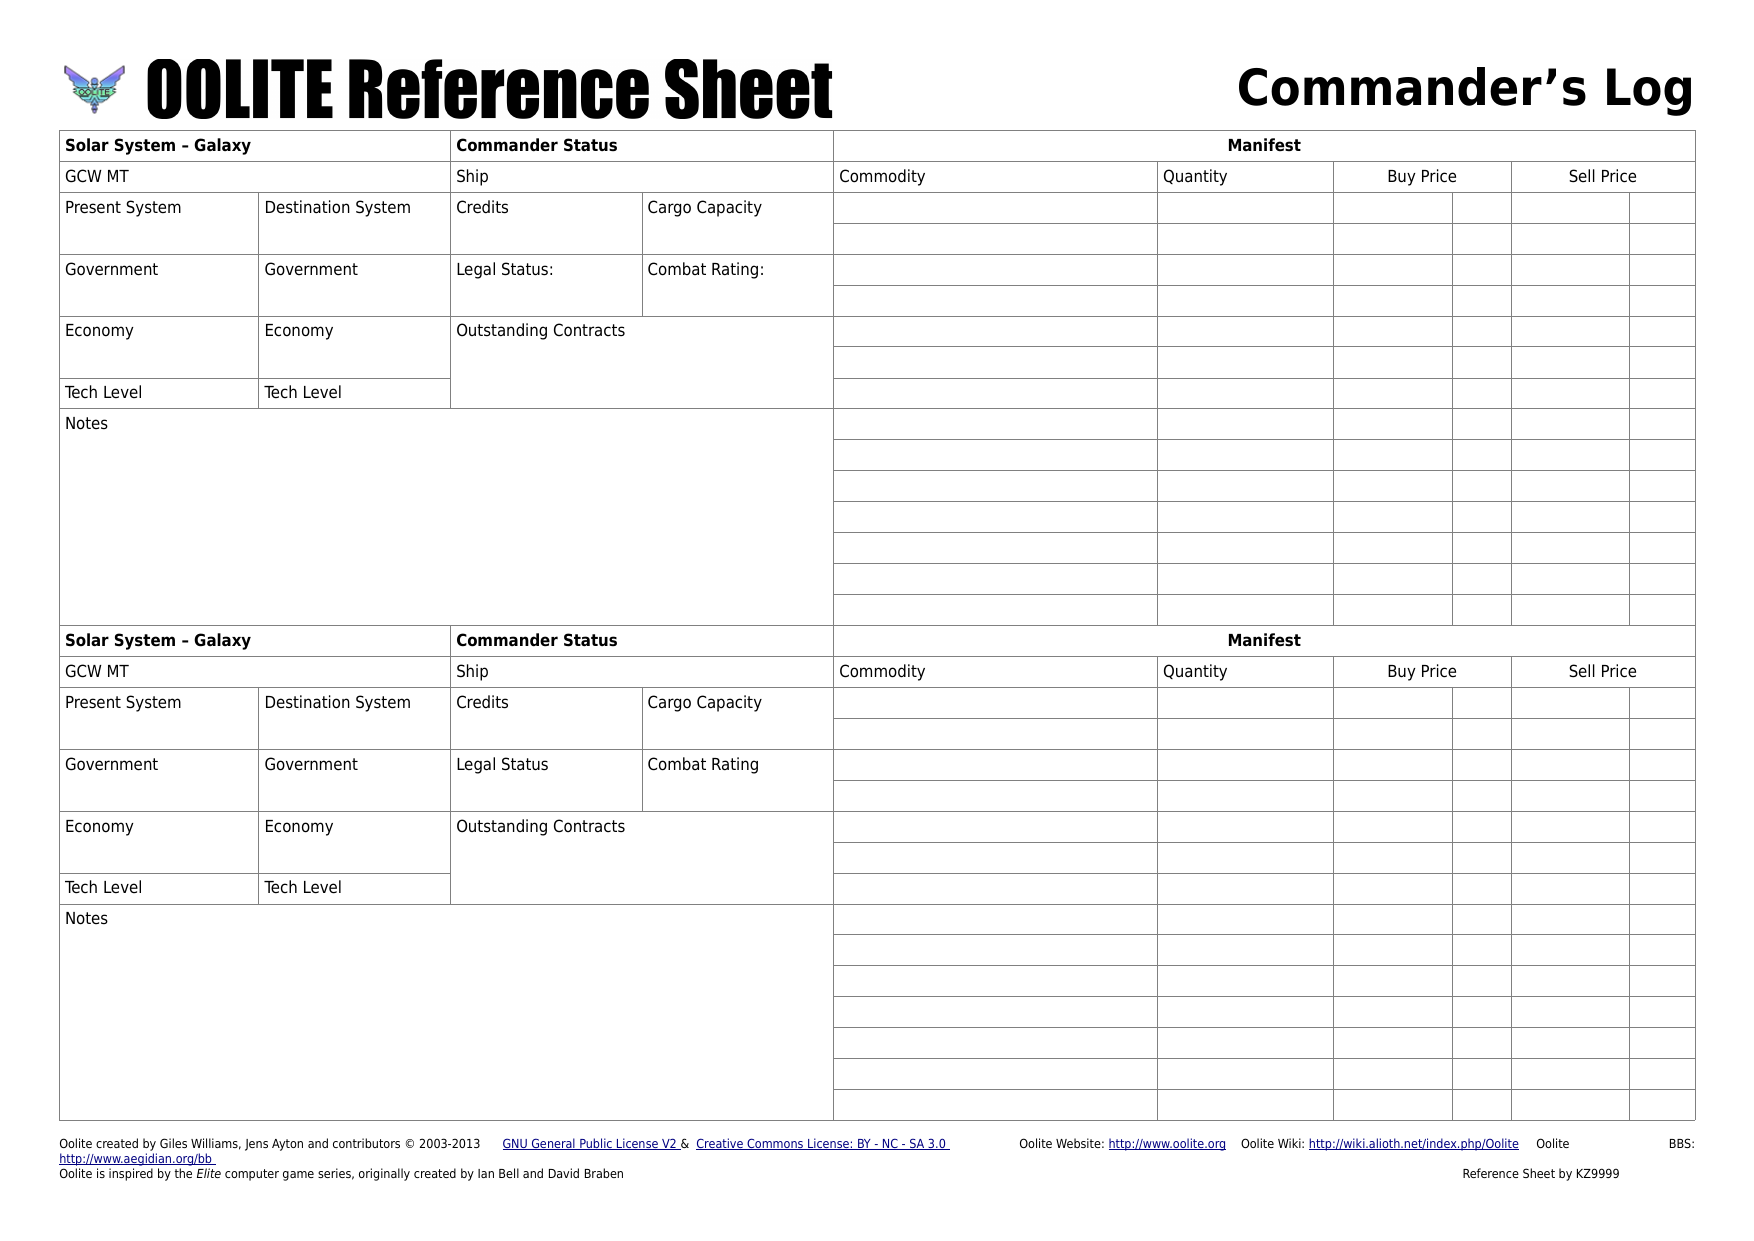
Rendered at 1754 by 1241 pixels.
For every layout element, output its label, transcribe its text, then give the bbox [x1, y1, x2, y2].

table_cell [834, 317, 1157, 346]
table_cell [1334, 317, 1452, 346]
table_cell [1512, 347, 1629, 377]
table_cell [1334, 286, 1452, 316]
table_cell [1334, 409, 1452, 439]
table_cell [1453, 533, 1511, 563]
table_cell [1630, 1090, 1695, 1120]
table_cell [1453, 966, 1511, 996]
table_cell Ship [451, 162, 833, 192]
table_cell [1158, 409, 1333, 439]
table_cell [1334, 255, 1452, 284]
table_header Commander Status [451, 626, 833, 656]
table_cell Economy [60, 317, 258, 377]
table_cell [1158, 905, 1333, 934]
table_cell [1453, 935, 1511, 965]
table_cell [1158, 719, 1333, 749]
table_cell [1512, 533, 1629, 563]
table_cell Destination System [259, 193, 450, 254]
table_cell [834, 224, 1157, 254]
table_cell Present System [60, 193, 258, 254]
table_cell [1334, 905, 1452, 934]
table_cell [1334, 347, 1452, 377]
table_cell [1512, 379, 1629, 408]
table_cell [1453, 812, 1511, 842]
table_cell [1334, 874, 1452, 903]
table_cell [1630, 533, 1695, 563]
table_cell [1334, 595, 1452, 625]
table_cell [1630, 966, 1695, 996]
table_cell [1453, 502, 1511, 532]
table_cell [1334, 843, 1452, 872]
table_cell [1158, 1028, 1333, 1058]
table_cell [1630, 255, 1695, 284]
table_cell [834, 347, 1157, 377]
table_cell [1630, 812, 1695, 842]
table_cell [1512, 255, 1629, 284]
table_cell [834, 564, 1157, 594]
table_header Manifest [834, 131, 1695, 161]
table_cell [1630, 379, 1695, 408]
table_cell [1630, 317, 1695, 346]
table_cell [1512, 224, 1629, 254]
table_cell [1158, 193, 1333, 223]
table_header Commander Status [451, 131, 833, 161]
table_cell [1158, 874, 1333, 903]
table_cell [1158, 379, 1333, 408]
table_cell Combat Rating: [643, 255, 833, 316]
table_cell [1512, 750, 1629, 780]
table_cell [1512, 595, 1629, 625]
table_cell [1334, 935, 1452, 965]
table_cell [1512, 1028, 1629, 1058]
table_cell [1630, 905, 1695, 934]
table_cell Credits [451, 688, 642, 749]
table_cell [1512, 905, 1629, 934]
table_cell [834, 781, 1157, 811]
table_cell Economy [259, 812, 450, 872]
table_cell Buy Price [1334, 657, 1511, 687]
table_header Manifest [834, 626, 1695, 656]
table_cell [1630, 688, 1695, 718]
table_cell [834, 750, 1157, 780]
table_cell [1158, 997, 1333, 1027]
table_cell [1630, 193, 1695, 223]
table_cell [1453, 781, 1511, 811]
table_cell [1334, 471, 1452, 501]
table_cell [1158, 781, 1333, 811]
table_cell Legal Status [451, 750, 642, 811]
table_cell [1512, 843, 1629, 872]
table_cell [1334, 564, 1452, 594]
table_cell [1630, 997, 1695, 1027]
table_cell [1453, 255, 1511, 284]
table_cell [834, 471, 1157, 501]
table_cell [1453, 750, 1511, 780]
table_cell [1453, 874, 1511, 903]
table_cell Outstanding Contracts [451, 317, 833, 408]
table_cell [1453, 193, 1511, 223]
table_cell [834, 533, 1157, 563]
table_cell [1453, 1059, 1511, 1089]
table_cell Government [60, 750, 258, 811]
table_cell [1453, 688, 1511, 718]
table_cell [834, 1028, 1157, 1058]
table_cell [1334, 1090, 1452, 1120]
table_cell [1512, 688, 1629, 718]
table_cell Buy Price [1334, 162, 1511, 192]
table_cell [834, 688, 1157, 718]
table_cell Quantity [1158, 657, 1333, 687]
table_cell [1158, 224, 1333, 254]
table_cell [1512, 193, 1629, 223]
table_cell [1453, 286, 1511, 316]
table_cell [1512, 317, 1629, 346]
table_cell [1512, 471, 1629, 501]
table_cell [834, 966, 1157, 996]
table_cell [1334, 502, 1452, 532]
table_cell [1630, 502, 1695, 532]
table_cell [1512, 286, 1629, 316]
table_cell Notes [60, 905, 833, 1120]
table_cell [834, 843, 1157, 872]
table_cell [1158, 688, 1333, 718]
table_cell [1334, 750, 1452, 780]
table_cell [1630, 471, 1695, 501]
table_cell [1453, 224, 1511, 254]
table_cell [1158, 533, 1333, 563]
table_cell [1334, 997, 1452, 1027]
table_cell [1630, 1028, 1695, 1058]
table_cell [1453, 905, 1511, 934]
table_cell [1453, 1028, 1511, 1058]
table_cell GCW MT [60, 162, 450, 192]
table_cell [1512, 502, 1629, 532]
table_cell [1630, 564, 1695, 594]
table_cell [1630, 440, 1695, 470]
table_cell [834, 502, 1157, 532]
table_cell Sell Price [1512, 162, 1695, 192]
table_cell Quantity [1158, 162, 1333, 192]
table_cell Destination System [259, 688, 450, 749]
table_cell [1334, 533, 1452, 563]
table_cell [1512, 812, 1629, 842]
table_cell [1630, 224, 1695, 254]
table_cell [1512, 719, 1629, 749]
table_cell [834, 719, 1157, 749]
table_cell [1158, 347, 1333, 377]
table_cell [834, 812, 1157, 842]
table_cell Government [259, 750, 450, 811]
table_cell [1158, 286, 1333, 316]
table_cell Combat Rating [643, 750, 833, 811]
table_cell [1630, 750, 1695, 780]
table_cell [1512, 966, 1629, 996]
table_cell [1158, 317, 1333, 346]
table_cell [1630, 286, 1695, 316]
table_cell [1512, 1090, 1629, 1120]
picture [147, 59, 833, 119]
table_cell [1453, 379, 1511, 408]
table_cell [1630, 1059, 1695, 1089]
table_cell [1158, 750, 1333, 780]
table_cell [1453, 409, 1511, 439]
table_header Solar System – Galaxy [60, 131, 450, 161]
table_cell Tech Level [60, 874, 258, 903]
picture [61, 56, 128, 122]
table_cell [834, 286, 1157, 316]
table_cell [1158, 966, 1333, 996]
table_cell [1453, 1090, 1511, 1120]
table_cell [1512, 935, 1629, 965]
table_cell Commodity [834, 162, 1157, 192]
table_cell [1453, 997, 1511, 1027]
table_cell [1334, 440, 1452, 470]
table_cell [1630, 347, 1695, 377]
table_cell [1158, 812, 1333, 842]
table_cell [1453, 719, 1511, 749]
table_cell [834, 193, 1157, 223]
table_cell [1630, 409, 1695, 439]
table_cell [1158, 935, 1333, 965]
table_cell [1158, 1059, 1333, 1089]
table_cell [1630, 781, 1695, 811]
table_header Solar System – Galaxy [60, 626, 450, 656]
table_cell [834, 935, 1157, 965]
table_cell [1453, 843, 1511, 872]
table_cell [834, 997, 1157, 1027]
table_cell [1630, 935, 1695, 965]
table_cell [834, 595, 1157, 625]
table_cell [1334, 1028, 1452, 1058]
table_cell [1334, 1059, 1452, 1089]
table_cell Government [60, 255, 258, 316]
table_cell [1453, 564, 1511, 594]
table_cell Ship [451, 657, 833, 687]
table_cell [834, 1090, 1157, 1120]
table_cell [1453, 317, 1511, 346]
table_cell Economy [259, 317, 450, 377]
table_cell Present System [60, 688, 258, 749]
table_cell [834, 255, 1157, 284]
table_cell [1630, 719, 1695, 749]
table_cell Economy [60, 812, 258, 872]
table_cell [1512, 874, 1629, 903]
table_cell [1158, 471, 1333, 501]
table_cell [1512, 997, 1629, 1027]
table_cell [1334, 379, 1452, 408]
table_cell [1334, 966, 1452, 996]
table_cell [1512, 409, 1629, 439]
table_cell Tech Level [259, 874, 450, 903]
table_cell Government [259, 255, 450, 316]
table_cell [1158, 502, 1333, 532]
table_cell [1334, 781, 1452, 811]
table_cell [1453, 347, 1511, 377]
table_cell [1512, 564, 1629, 594]
table_cell [1334, 224, 1452, 254]
table_cell [1334, 812, 1452, 842]
table_cell [1453, 471, 1511, 501]
table_cell [834, 409, 1157, 439]
table_cell [834, 1059, 1157, 1089]
table_cell [1334, 193, 1452, 223]
table_cell [1630, 843, 1695, 872]
table_cell [834, 440, 1157, 470]
table_cell Commodity [834, 657, 1157, 687]
table_cell [834, 379, 1157, 408]
table_cell Credits [451, 193, 642, 254]
table_cell [1453, 440, 1511, 470]
table_cell [834, 874, 1157, 903]
table_cell [1334, 688, 1452, 718]
table_cell [1512, 1059, 1629, 1089]
table_cell Tech Level [60, 379, 258, 408]
table_cell Notes [60, 409, 833, 625]
table_cell GCW MT [60, 657, 450, 687]
table_cell [1512, 781, 1629, 811]
table_cell [1630, 595, 1695, 625]
table_cell [1334, 719, 1452, 749]
table_cell Outstanding Contracts [451, 812, 833, 903]
table_cell Legal Status: [451, 255, 642, 316]
table_cell [1158, 564, 1333, 594]
table_cell Cargo Capacity [643, 688, 833, 749]
table_cell Cargo Capacity [643, 193, 833, 254]
table_cell [1453, 595, 1511, 625]
table_cell Sell Price [1512, 657, 1695, 687]
table_cell [1158, 595, 1333, 625]
table_cell [1158, 440, 1333, 470]
table_cell Tech Level [259, 379, 450, 408]
table_cell [1512, 440, 1629, 470]
table_cell [1158, 255, 1333, 284]
table_cell [834, 905, 1157, 934]
table_cell [1158, 1090, 1333, 1120]
table_cell [1158, 843, 1333, 872]
table_cell [1630, 874, 1695, 903]
